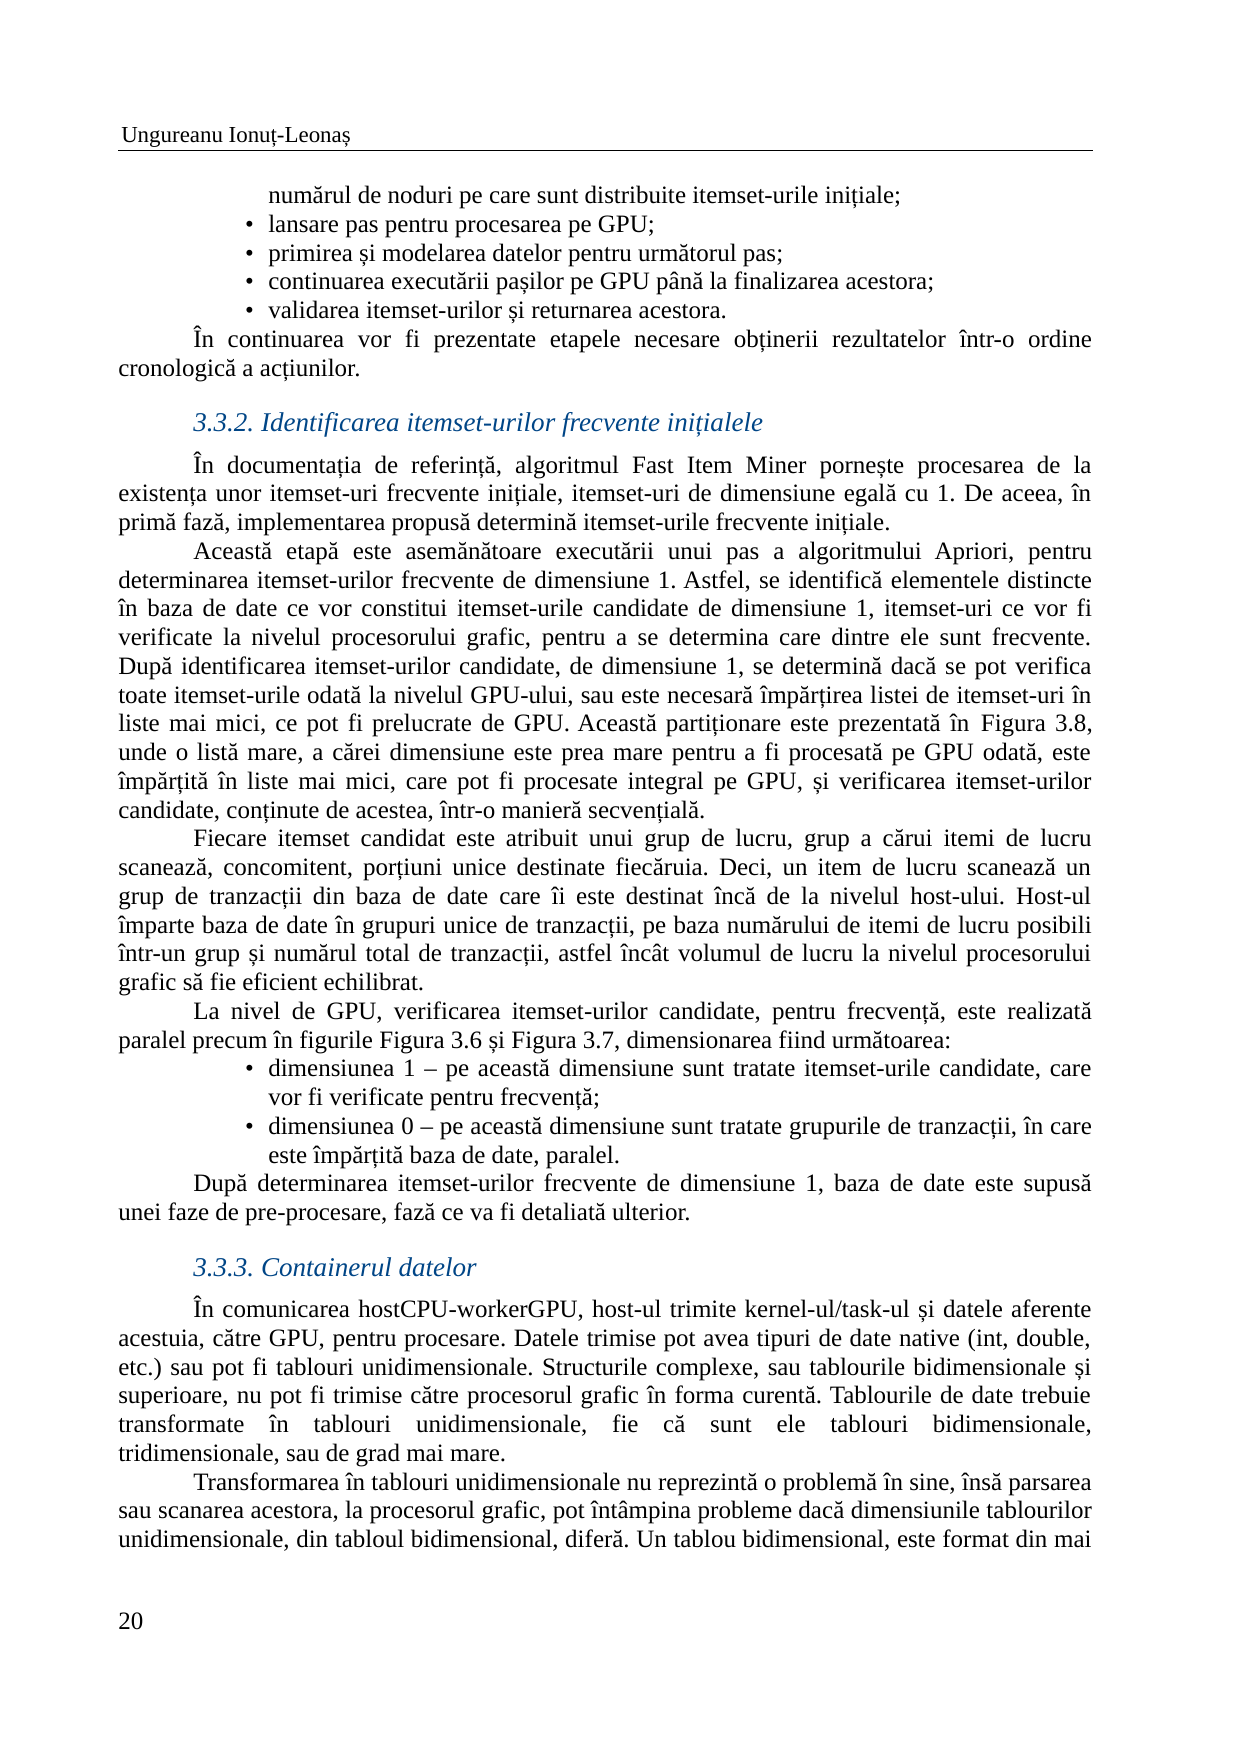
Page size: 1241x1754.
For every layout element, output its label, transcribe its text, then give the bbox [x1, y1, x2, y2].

list lansare pas pentru procesarea pe GPU; [249, 209, 1093, 238]
text În comunicarea hostCPU-workerGPU, host-ul trimite kernel-ul/task-ul și datele aferente acestuia, către GPU, pentru procesare. Datele trimise pot avea tipuri de date native (int, double, etc.) sau pot fi tablouri unidimensionale. Structurile complexe, sau tablourile bidimensionale și superioare, nu pot fi trimise către procesorul grafic în forma curentă. Tablourile de date trebuie transformate în tablouri unidimensionale, fie că sunt ele tablouri bidimensionale, tridimensionale, sau de grad mai mare. [118, 1294, 1093, 1467]
list primirea și modelarea datelor pentru următorul pas; [249, 238, 1093, 266]
list validarea itemset-urilor și returnarea acestora. [249, 295, 1093, 324]
list dimensiunea 0 – pe această dimensiune sunt tratate grupurile de tranzacții, în care este împărțită baza de date, paralel. [249, 1111, 1093, 1168]
list dimensiunea 1 – pe această dimensiune sunt tratate itemset-urile candidate, care vor fi verificate pentru frecvență; [249, 1053, 1093, 1111]
text După determinarea itemset-urilor frecvente de dimensiune 1, baza de date este supusă unei faze de pre-procesare, fază ce va fi detaliată ulterior. [118, 1168, 1093, 1226]
list continuarea executării pașilor pe GPU până la finalizarea acestora; [249, 266, 1093, 295]
text Această etapă este asemănătoare executării unui pas a algoritmului Apriori, pentru determinarea itemset-urilor frecvente de dimensiune 1. Astfel, se identifică elementele distincte în baza de date ce vor constitui itemset-urile candidate de dimensiune 1, itemset-uri ce vor fi verificate la nivelul procesorului grafic, pentru a se determina care dintre ele sunt frecvente. După identificarea itemset-urilor candidate, de dimensiune 1, se determină dacă se pot verifica toate itemset-urile odată la nivelul GPU-ului, sau este necesară împărțirea listei de itemset-uri în liste mai mici, ce pot fi prelucrate de GPU. Această partiționare este prezentată în Figura 3.8, unde o listă mare, a cărei dimensiune este prea mare pentru a fi procesată pe GPU odată, este împărțită în liste mai mici, care pot fi procesate integral pe GPU, și verificarea itemset-urilor candidate, conținute de acestea, într-o manieră secvențială. [118, 536, 1093, 823]
subtitle Identificarea itemset-urilor frecvente inițialele [193, 406, 1093, 437]
text În documentația de referință, algoritmul Fast Item Miner pornește procesarea de la existența unor itemset-uri frecvente inițiale, itemset-uri de dimensiune egală cu 1. De aceea, în primă fază, implementarea propusă determină itemset-urile frecvente inițiale. [118, 450, 1093, 536]
text Fiecare itemset candidat este atribuit unui grup de lucru, grup a cărui itemi de lucru scanează, concomitent, porțiuni unice destinate fiecăruia. Deci, un item de lucru scanează un grup de tranzacții din baza de date care îi este destinat încă de la nivelul host-ului. Host-ul împarte baza de date în grupuri unice de tranzacții, pe baza numărului de itemi de lucru posibili într-un grup și numărul total de tranzacții, astfel încât volumul de lucru la nivelul procesorului grafic să fie eficient echilibrat. [118, 823, 1093, 996]
subtitle Containerul datelor [193, 1251, 1093, 1282]
text La nivel de GPU, verificarea itemset-urilor candidate, pentru frecvență, este realizată paralel precum în figurile Figura 3.6 și Figura 3.7, dimensionarea fiind următoarea: [118, 996, 1093, 1053]
text În continuarea vor fi prezentate etapele necesare obținerii rezultatelor într-o ordine cronologică a acțiunilor. [118, 324, 1093, 381]
list identificarea numărului de pași pe care algoritmul îi va parcurge în funcție de numărul de noduri pe care sunt distribuite itemset-urile inițiale; [249, 180, 1093, 209]
text Transformarea în tablouri unidimensionale nu reprezintă o problemă în sine, însă parsarea sau scanarea acestora, la procesorul grafic, pot întâmpina probleme dacă dimensiunile tablourilor unidimensionale, din tabloul bidimensional, diferă. Un tablou bidimensional, este format din mai [118, 1467, 1093, 1553]
